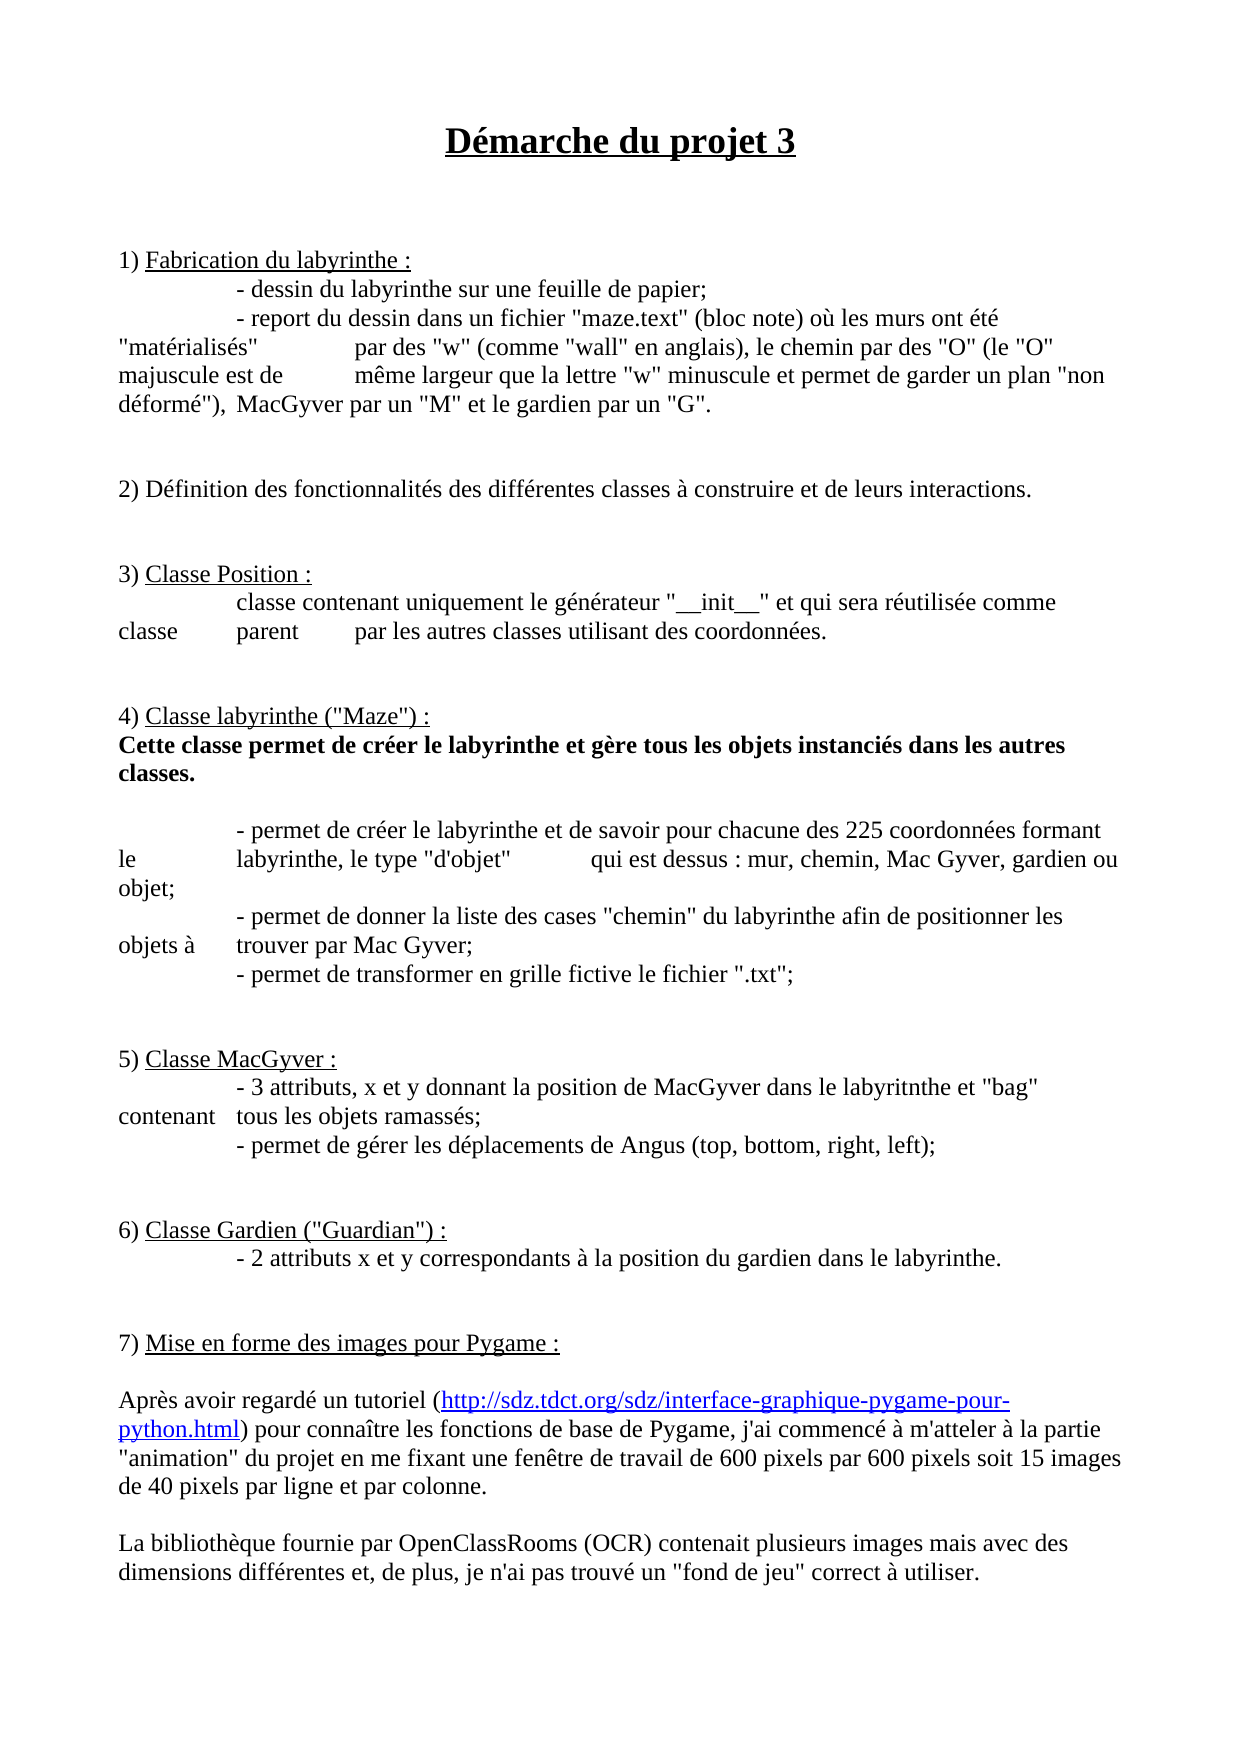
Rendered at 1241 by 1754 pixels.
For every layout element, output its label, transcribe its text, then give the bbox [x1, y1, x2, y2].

text 1) Fabrication du labyrinthe : [118, 245, 1122, 274]
text classe contenant uniquement le générateur "__init__" et qui sera réutilisée comme classe parent par les autres classes utilisant des coordonnées. [118, 587, 1122, 645]
text - report du dessin dans un fichier "maze.text" (bloc note) où les murs ont été "matérialisés" par des "w" (comme "wall" en anglais), le chemin par des "O" (le "O" majuscule est de même largeur que la lettre "w" minuscule et permet de garder un plan "non déformé"), MacGyver par un "M" et le gardien par un "G". [118, 303, 1122, 418]
text 5) Classe MacGyver : [118, 1044, 1122, 1072]
text - permet de créer le labyrinthe et de savoir pour chacune des 225 coordonnées formant le labyrinthe, le type "d'objet" qui est dessus : mur, chemin, Mac Gyver, gardien ou objet; [118, 815, 1122, 901]
text - dessin du labyrinthe sur une feuille de papier; [118, 274, 1122, 303]
text - permet de transformer en grille fictive le fichier ".txt"; [118, 959, 1122, 988]
text 4) Classe labyrinthe ("Maze") : [118, 701, 1122, 730]
text 2) Définition des fonctionnalités des différentes classes à construire et de leurs interactions. [118, 474, 1122, 503]
text - permet de donner la liste des cases "chemin" du labyrinthe afin de positionner les objets à trouver par Mac Gyver; [118, 901, 1122, 959]
text 7) Mise en forme des images pour Pygame : [118, 1328, 1122, 1357]
text Cette classe permet de créer le labyrinthe et gère tous les objets instanciés dans les autres classes. [118, 730, 1122, 787]
text - permet de gérer les déplacements de Angus (top, bottom, right, left); [118, 1130, 1122, 1159]
text - 2 attributs x et y correspondants à la position du gardien dans le labyrinthe. [118, 1243, 1122, 1272]
text - 3 attributs, x et y donnant la position de MacGyver dans le labyritnthe et "bag" contenant tous les objets ramassés; [118, 1072, 1122, 1130]
text 6) Classe Gardien ("Guardian") : [118, 1215, 1122, 1243]
text Après avoir regardé un tutoriel (http://sdz.tdct.org/sdz/interface-graphique-pygame-pour-python.html) pour connaître les fonctions de base de Pygame, j'ai commencé à m'atteler à la partie "animation" du projet en me fixant une fenêtre de travail de 600 pixels par 600 pixels soit 15 images de 40 pixels par ligne et par colonne. [118, 1385, 1122, 1500]
text Démarche du projet 3 [118, 118, 1122, 161]
text La bibliothèque fournie par OpenClassRooms (OCR) contenait plusieurs images mais avec des dimensions différentes et, de plus, je n'ai pas trouvé un "fond de jeu" correct à utiliser. [118, 1528, 1122, 1586]
text 3) Classe Position : [118, 559, 1122, 587]
